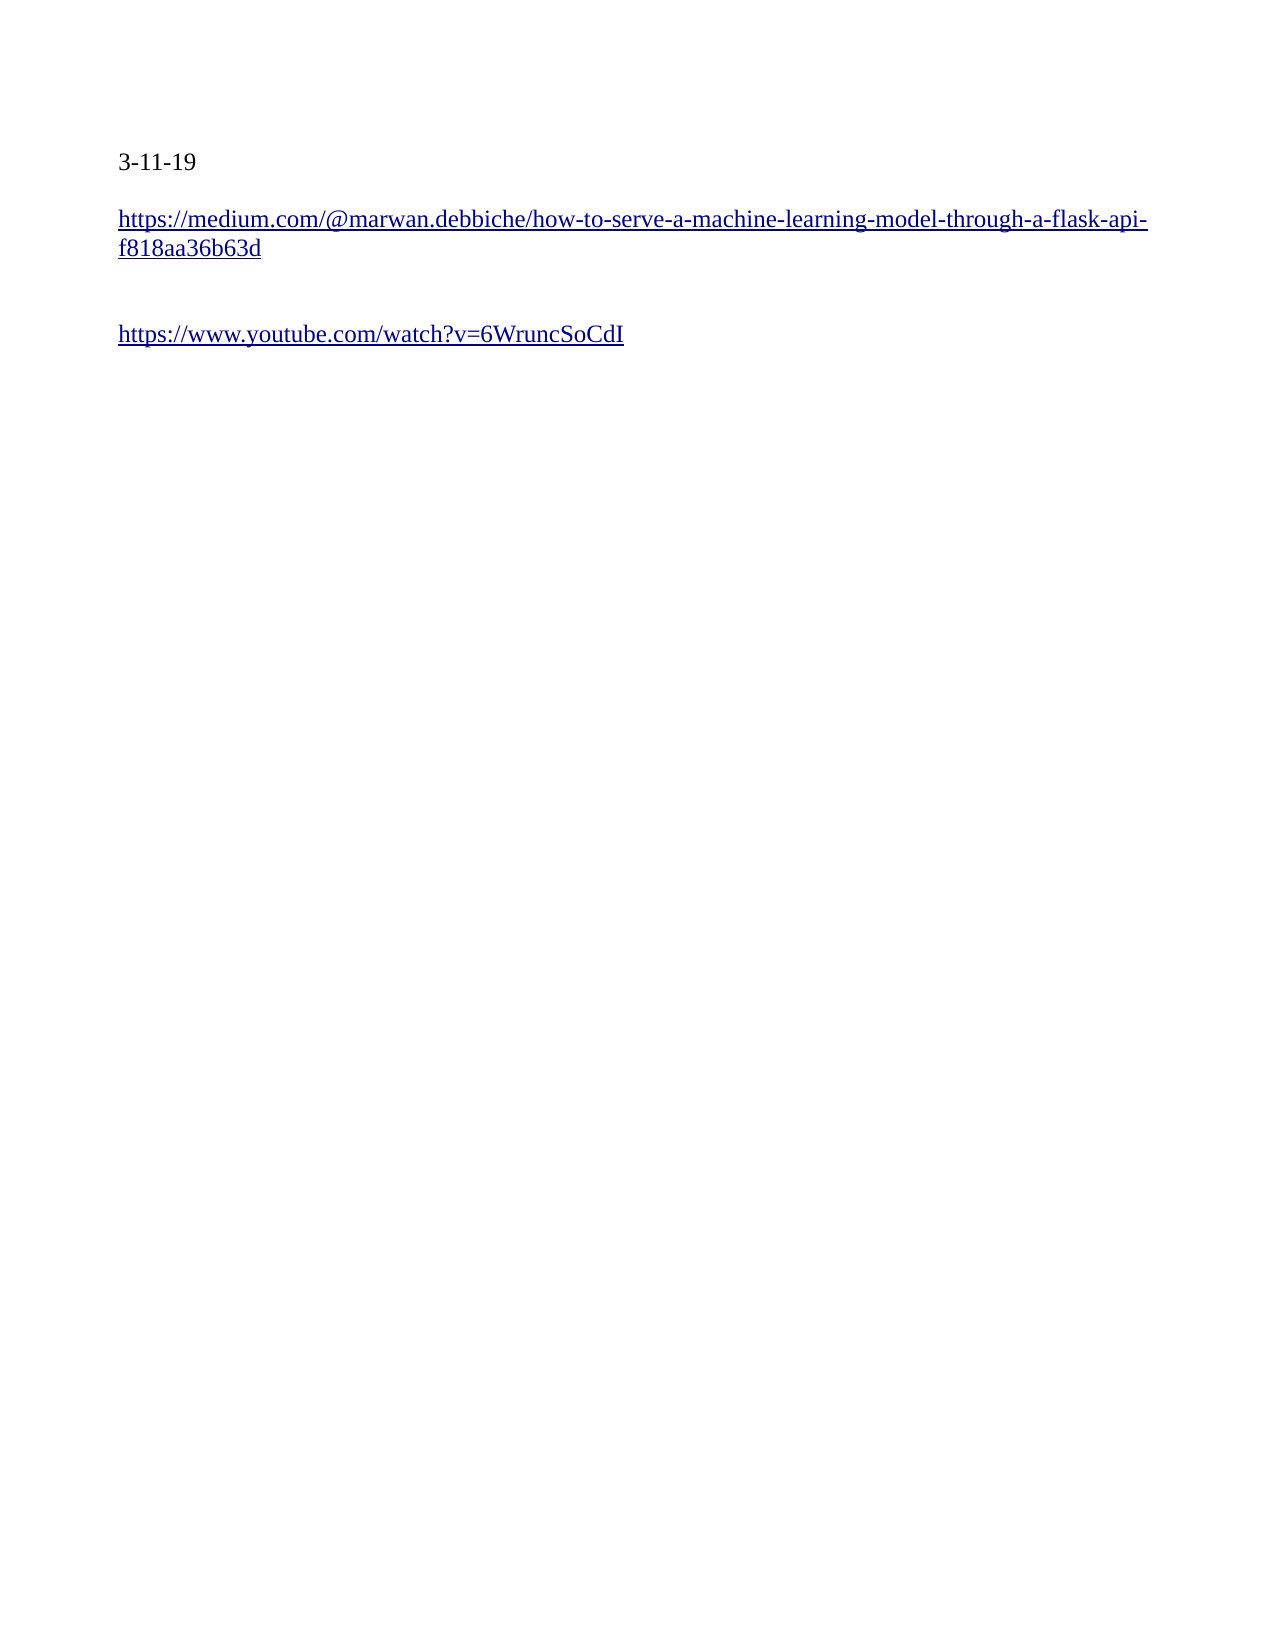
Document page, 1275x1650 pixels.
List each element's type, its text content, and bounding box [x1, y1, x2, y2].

text https://medium.com/@marwan.debbiche/how-to-serve-a-machine-learning-model-through-a-flask-api-f818aa36b63d [118, 204, 1157, 262]
text 3-11-19 [118, 147, 1157, 176]
text https://www.youtube.com/watch?v=6WruncSoCdI [118, 319, 1157, 348]
